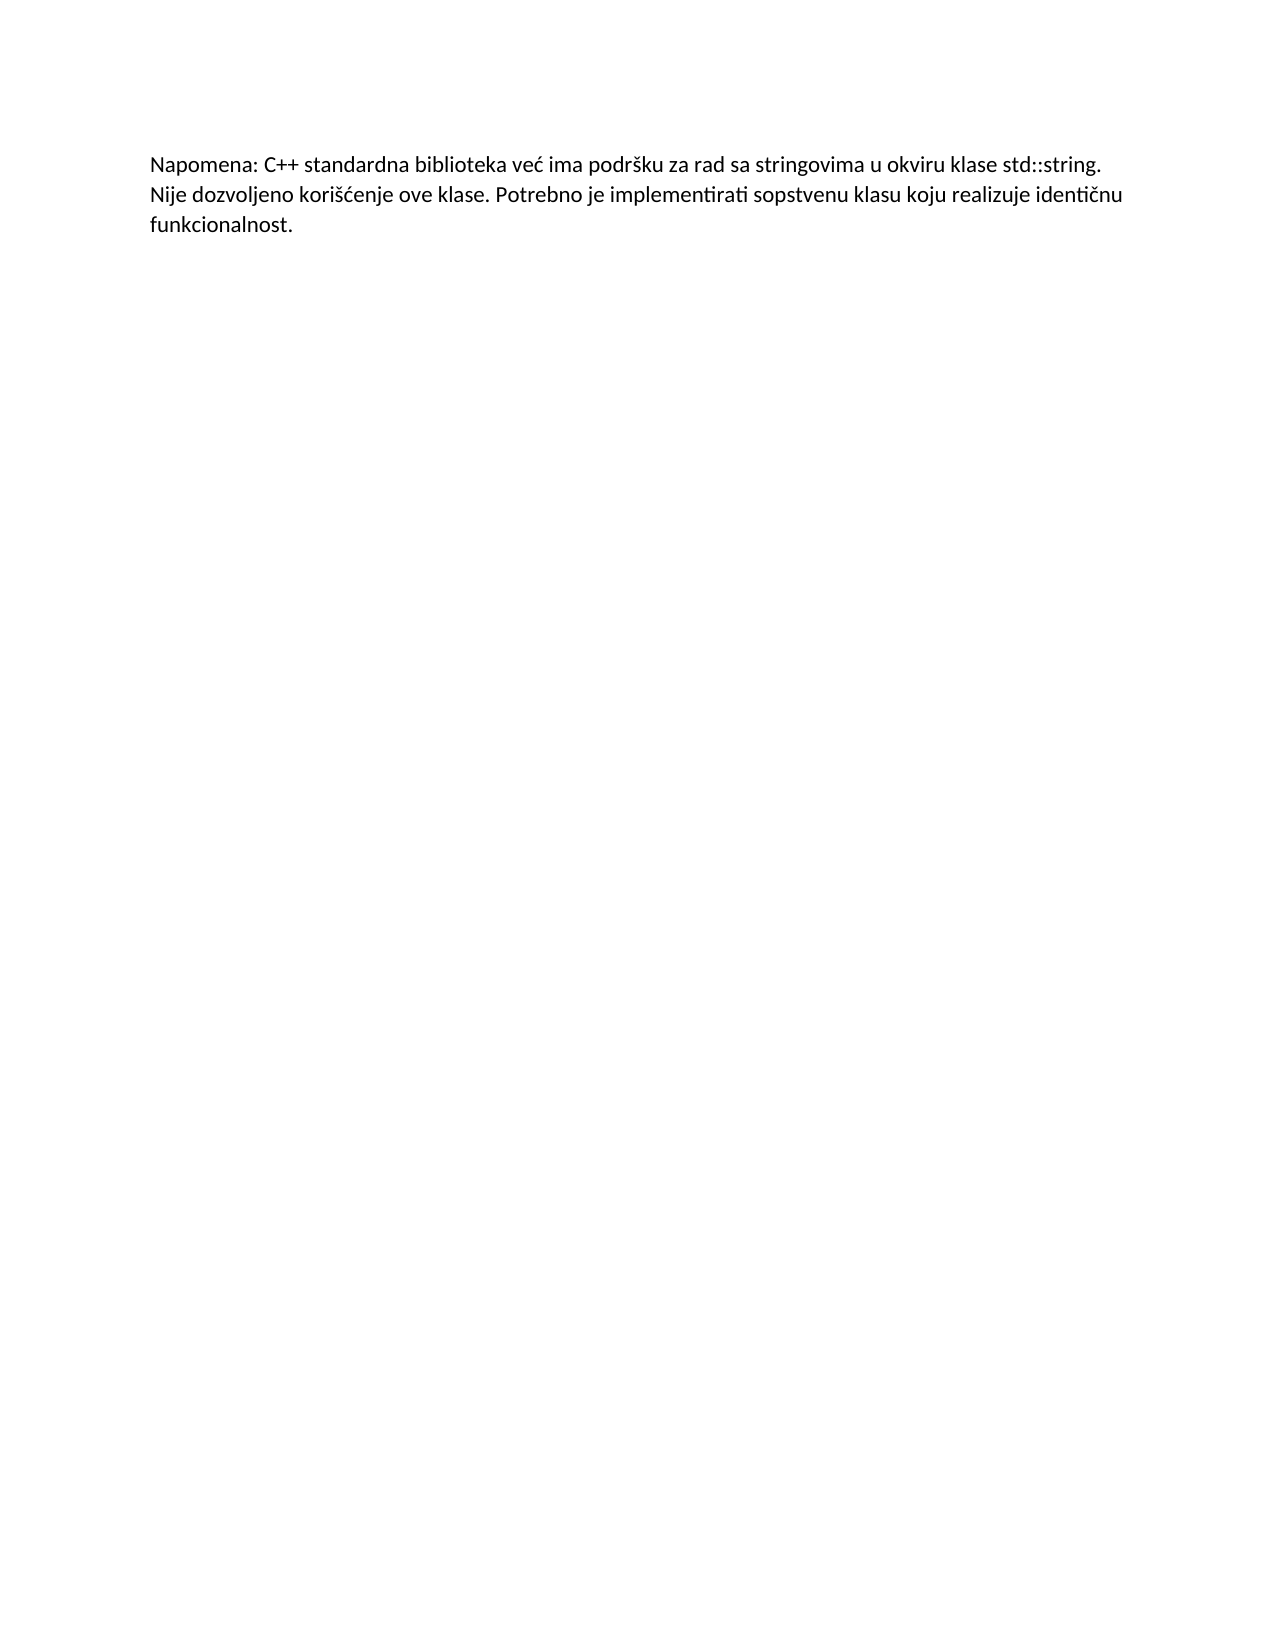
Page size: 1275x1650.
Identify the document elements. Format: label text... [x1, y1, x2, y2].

text Napomena: C++ standardna biblioteka već ima podršku za rad sa stringovima u okviru klase std::string. Nije dozvoljeno korišćenje ove klase. Potrebno je implementirati sopstvenu klasu koju realizuje identičnu funkcionalnost. [150, 150, 1125, 238]
